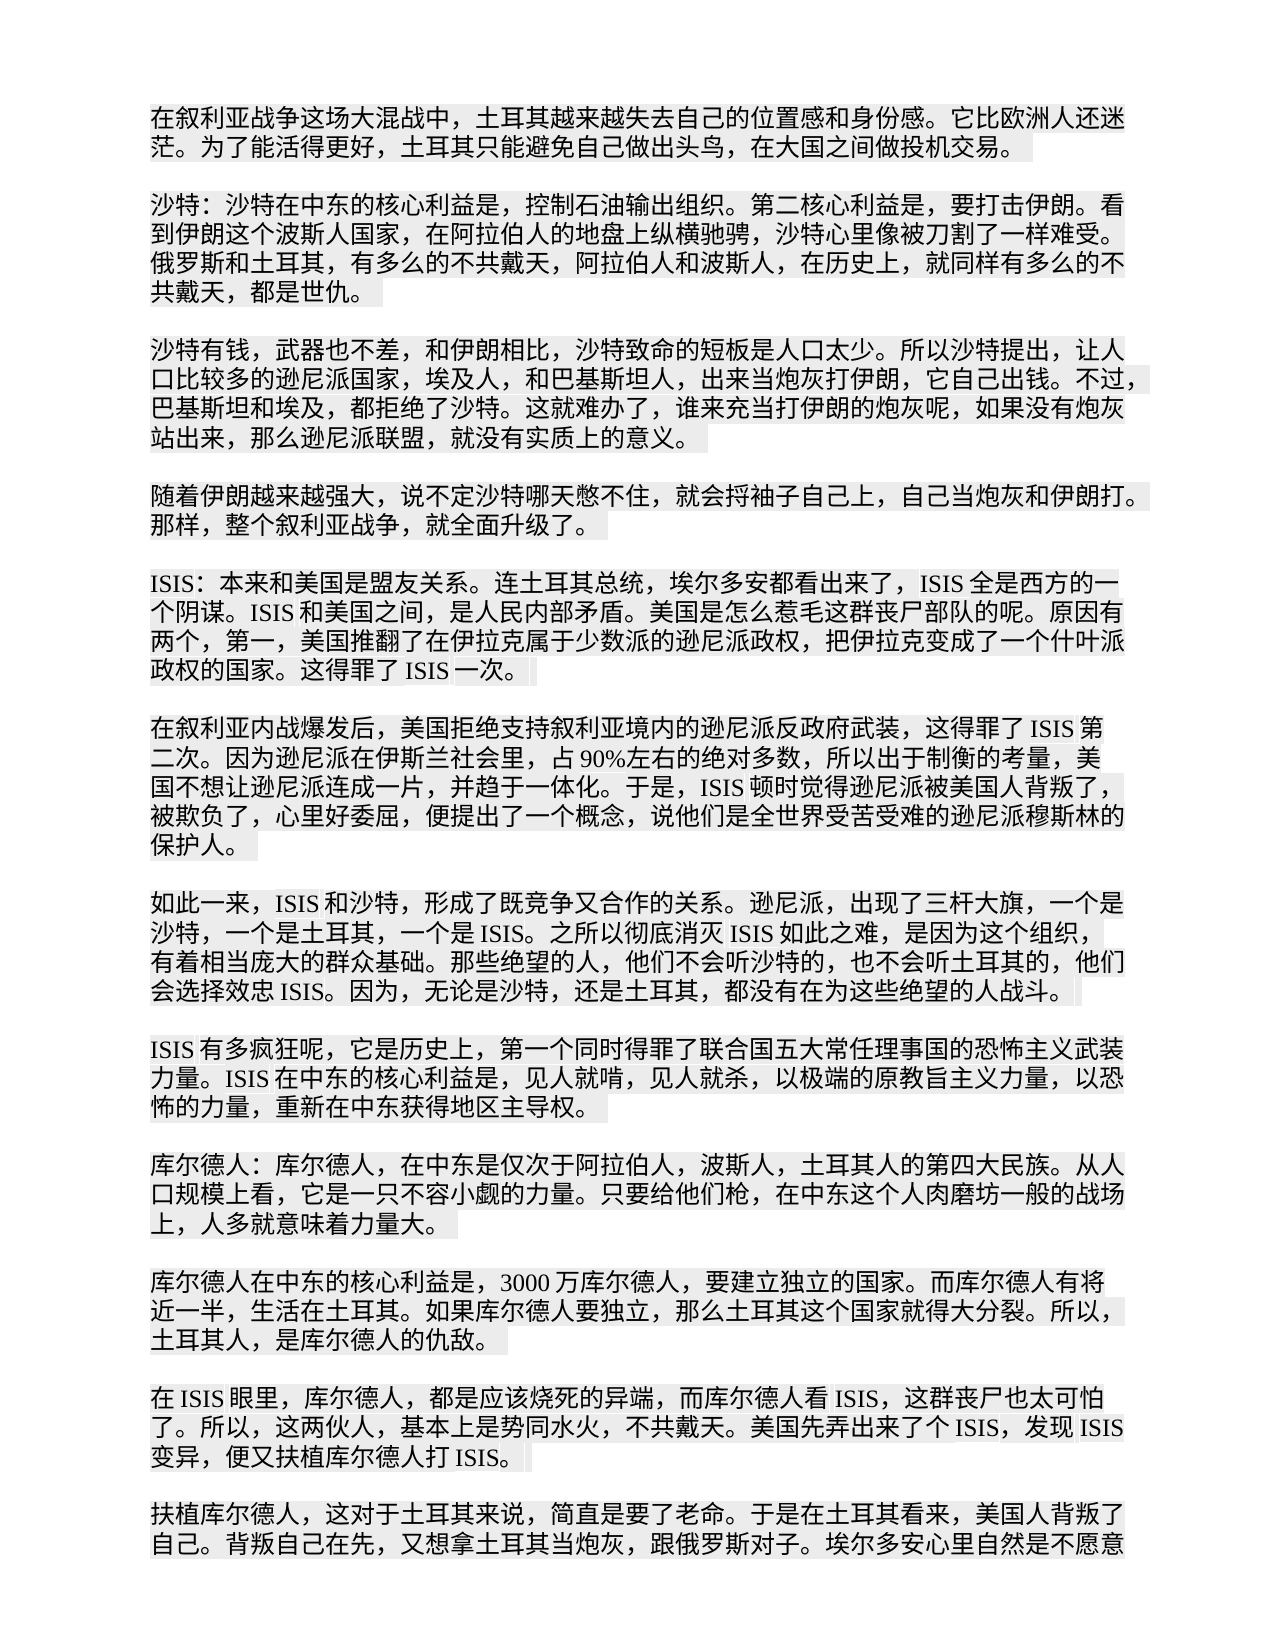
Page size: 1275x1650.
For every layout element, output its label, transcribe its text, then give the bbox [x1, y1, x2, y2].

text 你的兩個連結似乎都失效，我找到原文全文(？)貼出如下，維持簡体。若有遺漏，請指正。 我還沒看，但以速讀瞄了一眼，言之有物。 世道猖狂，生不逢時。 陳真 ================ https://goo.gl/AUq12J 白云先生：即将到来的第三次世界大战 2016. 12 20. 一、叙利亚战争，是一场微型世界大战 打完越南之后，一晃过去了三十多年，中国再无对外战争。战争的硝烟，甚至已经从人们的记忆里完全消散。甚至，人们的潜意识里，对战争已经丧失了最基本的概念。因为我们和平的太久了。 国虽大，好战必亡，忘战必危。和平，从来都不是历史的常态，相反，它是一种很稀罕的奢侈品。冲突和战争，才是历史的常态。如果我们认为，和平是天经地义的事，是稀松平常的事，那么我们的子孙，他们的生存就会很危险。 最近这几年，世界上十分热闹，战乱此起彼伏，一个整体和平的世界，正在渐行渐远，一个即将被战争的洪流席卷的世界，正在向我们走来。战争离我们并不遥远，那么下一次世界大战会爆发吗？实际上，世界大战已经开始了，它已经在叙利亚打响。发生在叙利亚的战争，已经由内战，转变为大国进行战争博弈的微型世界大战。 为什么是叙利亚？势如破竹的阿拉伯之春，为什么在叙利亚停住了，并且会演变成一场微型世界大战呢。 叙利亚战争之于美国，正好比阿富汗战争之于苏联。这两场战争，让世界史上最近的两个帝国由盛转衰，由攻转守。为什么苏联的扩张会在阿富汗戛然而止呢，为什么美国的民主革命的攻势，会在叙利亚戛然而止呢。因为阿富汗和叙利亚，都处于大国势力的交界带，和文明的断裂带。 当苏联扩张到阿富汗时，它扩张的触角，碰到了中国的地缘边界，碰到了美国的地缘边界，碰到了印度的地缘边界，也碰到了伊朗的地缘边界。于是在巨大的扩张阻力面前，苏联钝兵挫锐，弄了个灰头土脸，国运也败了个精光，偌大的帝国，没多久便土崩瓦解。 历史再一次重演，当美国的民主革命，扩张到叙利亚时，美国的扩张触角，碰到了俄罗斯，土耳其，库尔德人，伊朗，以色列，以及站在伊朗背后的中国地缘利益的交界带。同时，也碰到了基督教文明，伊斯兰文明的断裂带，以及逊尼派和什叶派的宗派势力断裂带。这样的巨大阻力，让美国民主革命的脚步停了下来，阿富汗战争让苏联钝兵挫锐，折戟沉沙。今天，叙利亚战争，带给美国的，同样也将会是一个折戟沉沙的悲剧下场和国运转折点。 刚才我们说了，为什么会在叙利亚。接下来，我们再说一说，为什么会发生在现在？ 天下治乱周期，在中国历史上，表现的尤为明显，具有很强的规律性。全球化的世界，那么治乱周期，会表现为一个全球现象。美国人统治地球，一直在向全世界人民宣扬一种福音书政治鸡汤，说什么民主政体可以自我纠错，可以规避治乱周期，这都是胡说八道。 因为治乱周期，和采用什么体制，几乎一点关系都没有。它主要的和两个因素相关性比较强。一个是社会财富出现严重的兼并。二是资源的扩张跟不上人口的扩张，为了生存，那么这个民族要么向外扩张，要么向内坍塌。这都会导致社会秩序的大崩溃。当这两个条件都同时发生时，社会秩序就会崩溃，天下就会大乱。伊斯兰世界，刚好同时遇到了社会阶级严重分化，和人口大扩张两件事，叙利亚也是如此。 全球性的财富严重兼并现象，在《21世纪的资本论》一书中，已经进行过论证和叙述。人口的扩张，主要表现为非洲、印度和中东地区。印度因为存在种姓制度这种精神统治法宝，印度人民，宁愿饿死和自杀，都不想造反。所以印度不是一个由正常人类所建立的国家。非洲人，大部分还处于一种原生态的生存模式中，只要有食物，他们也不会造反。所以，美国制药公司，一方面给非洲人民提供食物，另一方面，让非洲人给他们试病毒和试药。 于是，人口的迅速增长，失业的年轻人太多，所导致的社会秩序崩溃问题，集中的体现在了中东地区。突尼斯，埃及，利比亚等国家，都是由于社会矛盾激化，被美国趁风点火，通过阿拉伯之春，轻轻松松就颠覆了他们的国家。 美国的民主革命，先是通过颜色革命，颠覆了中亚和前苏联地区国家。然后又通过阿拉伯之春，颠覆了中东地区的大多数国家。革命形势呈现了一派喜人的景象。按照既定的路线图，颠覆叙利亚，然后拔掉伊朗这个钉子，再对俄罗斯进行围堵，肢解俄罗斯，最终对中国形成合围并颠覆中国，全球民主革命，这样就能获得最终的全面胜利。 然而，这种浪漫又冒进的革命乐观主义，挟伊拉克和阿富汗两场战争的强弩之末，遇到了全球反霸权联盟的挥戈一击，几方面的力量纠缠在一起，就在叙利亚形成了鏖战和僵局态势。随着战争的进展，参战的各方，以叙利亚为棋盘把战局推到了更加错综复杂的地步，使得中东的局势，变得更加的残酷，长久和煎熬。 下面，我们就来分析下，这场群雄逐鹿一般的大混战里，参战各方到底都在唱着什么戏。 二、中东这盘棋，诸多参与者的利益纠葛 美国：美国在中东的核心利益，第一是控制石油贸易的货币结算权，这是美元霸权的根基。第二是控制世界巴尔干地区，这是海权国家，控制欧亚大陆的根基。所谓世界巴尔干地区，是西至地中海，东到印度洋，北到黑海和里海，南到亚丁湾，这一大片连接欧亚大陆东西两端的中间地带。 当年奥斯曼土耳其帝国，控制了这一地区，所以就控制了东西方之间陆地上的商路交通线。逼迫西方人，不得不进行大航海，去开辟新航道。现在对于美国来说，它依然是这个逻辑。只要东西方的陆路通道一旦畅通，那么海权国家就会被彻底抛弃。所以，控制世界巴尔干地区，是美国以海权帝国，挟制整个欧亚大陆关键中的关键。 为了捍卫这一核心利益，美国的中东战略，上策是控制整个中东。按照既定的路线图，一路强拆下去，输出民主革命。中策是，如果输出民主革命受阻，就会转而寻求均势策略和制衡。和伊朗签署核协议，向俄罗斯发出和解信号，都是这一策略的表现。美国的下策是，完全退出中东，回归孤立主义，不在管理世界，也不再关心世界，关起门来，过自己的小日子。 美国在叙利亚的策略，最优选项是推翻阿萨德政权，扶植亲美傀儡政权。次优选项，如果叙利亚久攻不下，美国和俄罗斯做一次豪赌，西方抛弃乌克兰，换俄罗斯抛弃叙利亚。最差的选项，是做搅屎棍，继续扶植恐怖分子，把整个中东弄的越来越乱。 俄罗斯：俄罗斯在中东的核心利益，是捍卫叙利亚亲俄政权，保住自己的地缘政治地盘。如果失去了在叙利亚的军事基地，那么俄罗斯海军，就会彻底退出地中海。唯一的一个战略支点，也要失去了。所以，失去乌克兰，俄罗斯会变成一个实质上的亚洲国家，失去叙利亚，俄罗斯会变成一个实质上的内陆国。 在俄罗斯的国家安全观里面，战略缓冲区，比什么都重要。俄罗斯不能忍受周边存在敌对国家。如果乌克兰全面倒向西方，变成俄罗斯的敌对国家，那么俄罗斯就无险可守，彻底失去了卧榻之侧的缓冲地。 现在的问题在于，俄罗斯有没有力量，同时守住乌克兰和叙利亚。俄罗斯的上策，是同时固守乌克兰和叙利亚。俄罗斯的中策，是拿叙利亚交换乌克兰。如果叙利亚和乌克兰都守不住，那么俄罗斯要么打核战争，要么整个国家陷入崩溃。 中国：中国在中东的核心利益，最现实和最直接的，是石油贸易安全。因为中国是第一大石油消费国，如果中东一直战乱，做生意肯定是要受影响的。中国在中东的中期核心利益，是武器换石油，中东国家出人，中国出武器，组成反美反霸权准军事联盟。中国在中东的远期核心利益是，通过扶植伊朗，来控制整个中东，进而挺近欧洲，打通欧亚大陆的陆路贸易通道。 中国的上策，是阿富汗，伊朗，伊拉克，叙利亚，黎巴嫩，形成一条什叶派之弧，在这个基础之上，出钱给俄罗斯，出武器给伊朗，在叙利亚战场上，形成反美同盟。彻底粉碎恐怖主义势力，伊朗事实吞并伊拉克，向前推进和叙利亚连成一体，直面以色列，并把美国的势力从中东彻底驱逐出去。 中国的中策，是持久战。把美国拖入持久战的泥潭和深渊，因为美国没有能力同时打赢两场区域战争，只要中东这边美国无法脱身，那么中国的正面，东亚地区，东南亚地区，就不会爆发冲突，中国的家门口，就能保持安静。 真到了迫不得已的地步，下策是给伊朗核武器，美国敢给沙特核武器吗，它显然是不敢的。让以色列和伊朗打核战争，以色列那点人口，不够拼的。伊朗死600万人，还剩7000多万人口，以色列死600万人，整个国家的人都要死光了。 叙利亚：不幸沦为了大国角力的棋盘，叙利亚，它的核心利益，就是活着，顺便祈祷俄罗斯别抛弃它。阿萨德政权，也已经名存实亡。除此之外，叙利亚人民，不能奢望更多的事。 欧洲：对欧洲来说，如果美国由盛转衰，由攻转守，如果之前俄罗斯失去的战略缓冲区，又失而复得，当俄罗斯再次目光投向君士坦丁堡时，当土耳其对给西方人当看门狗，已经丧失兴趣时，当俄罗斯的野心投向地中海时，谁来保卫欧洲？ 欧洲的核心利益是区域安全。如果失去中东，洞门大开的欧洲，同时面对俄罗斯和伊斯兰的扩张，老朽的行将就木的欧洲，将面临着一场恶梦。 在这场恶梦即将到来之前，美国人一抹屁股跑了，那么谁能保护欧洲？谁是欧洲的朋友，谁又是欧洲的敌人呢？让欧洲人团结起来，自己保护自己，恐怕并不是很现实。因为欧洲，已经在不可避免的碎片化，一个破碎的欧洲，根本就无法具备自我保护的能力。 面对即将到来的大风暴，一个老迈的，腐朽的，破碎的，迷茫的欧洲，恐怕还要迷茫的更久。 伊朗：伊朗在中东的核心利益，首先是生存。这就要求伊朗，必须把反美把霸权斗争，进行到底。其次，伊朗在中东地区的第二核心利益，是图强。作为少数派的什叶派，要想在群狼环视的逊尼派的仇视中活下来，那么又必须得变得越来越强大才行。所以，伊朗必然的要寻求成为区域强国。 要捍卫自己的核心利益，要想活下来，并且变成强国，那么伊朗必然的就要在反美，反以色列，反逊尼派联盟，反恐怖主义，这几条路上，背靠着中俄，一路狂飙下去。 土耳其：土耳其在中东的核心利益是，打击库尔德人分裂势力。随着叙利亚战争战局的推演，土耳其的地位，变得越来越微妙。美国想让土耳其出面，和俄罗斯对子，土耳其不干。这么以来，西方不再视土耳其为自己人。俄罗斯，和土耳其历史上是世仇，即便现在有什么利益交易，那也都是暂时的，俄罗斯自然也不会视土耳其是自己人。 伊朗为首的什叶派，沙特为首的逊尼派，也都不会视土耳其为自己人。整个伊斯兰世界，都认为土耳其是西方的狗，是伊斯兰世界里的叛徒。土耳其为了自己的国家领土完整和国家安全而战，所以它也要参战，为自己打出来一点缓冲区。无论库尔德人，伊朗人，还是ISIS，还是俄罗斯人，占领了叙利亚，对于土耳其来说，都是严重的威胁。所以，土耳其也图谋翻阿萨德政权，自己好能掌控得住叙利亚的部分领土。 在叙利亚战争这场大混战中，土耳其越来越失去自己的位置感和身份感。它比欧洲人还迷茫。为了能活得更好，土耳其只能避免自己做出头鸟，在大国之间做投机交易。 沙特：沙特在中东的核心利益是，控制石油输出组织。第二核心利益是，要打击伊朗。看到伊朗这个波斯人国家，在阿拉伯人的地盘上纵横驰骋，沙特心里像被刀割了一样难受。俄罗斯和土耳其，有多么的不共戴天，阿拉伯人和波斯人，在历史上，就同样有多么的不共戴天，都是世仇。 沙特有钱，武器也不差，和伊朗相比，沙特致命的短板是人口太少。所以沙特提出，让人口比较多的逊尼派国家，埃及人，和巴基斯坦人，出来当炮灰打伊朗，它自己出钱。不过，巴基斯坦和埃及，都拒绝了沙特。这就难办了，谁来充当打伊朗的炮灰呢，如果没有炮灰站出来，那么逊尼派联盟，就没有实质上的意义。 随着伊朗越来越强大，说不定沙特哪天憋不住，就会捋袖子自己上，自己当炮灰和伊朗打。那样，整个叙利亚战争，就全面升级了。 ISIS：本来和美国是盟友关系。连土耳其总统，埃尔多安都看出来了，ISIS全是西方的一个阴谋。ISIS和美国之间，是人民内部矛盾。美国是怎么惹毛这群丧尸部队的呢。原因有两个，第一，美国推翻了在伊拉克属于少数派的逊尼派政权，把伊拉克变成了一个什叶派政权的国家。这得罪了ISIS一次。 在叙利亚内战爆发后，美国拒绝支持叙利亚境内的逊尼派反政府武装，这得罪了ISIS第二次。因为逊尼派在伊斯兰社会里，占90%左右的绝对多数，所以出于制衡的考量，美国不想让逊尼派连成一片，并趋于一体化。于是，ISIS顿时觉得逊尼派被美国人背叛了，被欺负了，心里好委屈，便提出了一个概念，说他们是全世界受苦受难的逊尼派穆斯林的保护人。 如此一来，ISIS和沙特，形成了既竞争又合作的关系。逊尼派，出现了三杆大旗，一个是沙特，一个是土耳其，一个是ISIS。之所以彻底消灭ISIS如此之难，是因为这个组织，有着相当庞大的群众基础。那些绝望的人，他们不会听沙特的，也不会听土耳其的，他们会选择效忠ISIS。因为，无论是沙特，还是土耳其，都没有在为这些绝望的人战斗。 ISIS有多疯狂呢，它是历史上，第一个同时得罪了联合国五大常任理事国的恐怖主义武装力量。ISIS在中东的核心利益是，见人就啃，见人就杀，以极端的原教旨主义力量，以恐怖的力量，重新在中东获得地区主导权。 库尔德人：库尔德人，在中东是仅次于阿拉伯人，波斯人，土耳其人的第四大民族。从人口规模上看，它是一只不容小觑的力量。只要给他们枪，在中东这个人肉磨坊一般的战场上，人多就意味着力量大。 库尔德人在中东的核心利益是，3000万库尔德人，要建立独立的国家。而库尔德人有将近一半，生活在土耳其。如果库尔德人要独立，那么土耳其这个国家就得大分裂。所以，土耳其人，是库尔德人的仇敌。 在ISIS眼里，库尔德人，都是应该烧死的异端，而库尔德人看ISIS，这群丧尸也太可怕了。所以，这两伙人，基本上是势同水火，不共戴天。美国先弄出来了个ISIS，发现ISIS变异，便又扶植库尔德人打ISIS。 扶植库尔德人，这对于土耳其来说，简直是要了老命。于是在土耳其看来，美国人背叛了自己。背叛自己在先，又想拿土耳其当炮灰，跟俄罗斯对子。埃尔多安心里自然是不愿意的。这么一犹疑，导致美国动了杀心，打算除掉埃尔多安，换一个更听话的傀儡。 在俄罗斯的通风报信下，埃尔多安躲过一劫。于是便公开与美国闹别扭，闹分裂。一旦等中东开启人肉磨坊模式，那么争取几千万库尔德人的支持，会变得很重要。这也是土耳其最害怕的一幕。 以色列：以色列在中东的核心利益，是守住犹太人的老巢。以前以色列面对阿拉伯人的联合攻击，表现的像个小霸王一样，那是因为，那时候中东只有美国一手遮天，拉了偏架，所以以色列才会像大人打小孩那样，欺负整个阿拉伯国家联盟。 现在不一样了，随着中俄入局，美国一手遮天的中东局面结束了，在新的大国博弈中，以色列恐怕很难再像以前那样优秀。在人肉磨坊模式下，以色列那点人口，根本经不住消耗。 以色列曾经的武器优势，在中俄的武器输出面前，也会当然无存。如果中俄伊拿下叙利亚，再把伊拉克拿下来，在伊朗，伊拉克，叙利亚，建立完整的防空体系，那么以色列就很难在轻易获得制空权。没有制空权，那么就得被迫卷入人肉磨坊模式。那点人口，很快就会被打光。 长远看，以色列难逃亡国的命运。犹太人保不住他们的老巢，以后怕是又要继续流浪了。以色列亡国之后，不再有犹太人所掌控的舆论和媒体继续神话吹捧他们，犹太人这么多年所做的坏事，就会被抖出来。在全球新一轮的反犹主义浪潮下，犹太人这个民族，等着他们的，也许会是一场恶梦。这样的恶梦，它们已经做了几千年了。 三、当美国不再负责世界秩序，重新洗牌的时候到了 经过前面两部分的分析，我们大致勾勒出了叙利亚战争，这场微型世界大战的大线条，大框架，和大画面。就像一部电影一样，我们交代了故事，交代了人物，还需要交代它的大时代，大背景。 这个大背景，就是美国输出民主革命遭遇失败，不得不转向战略收缩。就像动物世界一样，老虎走了，老虎之前生活的地盘，就会被狗熊占领。总之，大自然从不浪费，就像人类从不浪费权力那样。 只要美国转入战略撤退，那么必然的，美国战略退却后，所留下的权力真空就得有新的权力占据它。这一幕，跟中国历史上，周天子式微，天下诸侯争霸也是一样的现象。 在撤退之前，美国必然得进行善后安排，安排好了才能走。美国希望，它走了之后，自己本土，安全能得到保障，欧洲的安全能得到保障，以色列的安全能得到保障。 美国本土的安全，这是没问题的。显然，无论是中国还是俄罗斯，都不会去进犯美国本土。如果中俄不会这么做，那么世界上其他国家，就更不值得美国顾虑了。那欧洲的安全，能得到保障吗？未必。 特朗普打算跟俄罗斯谈判，进行的就是这样一场豪赌。曾经，美苏两霸，在瓜分世界上，也达成过协议和默契。但是呢，斯大林的手一直都不老实，总是偷偷摸摸的在欧洲和中东搞小动作。丘吉尔被斯大林摸的肝胆俱裂，大声疾呼抓色狼，发表了铁幕言说，美国人过来英雄救美，这才引发了冷战。 这说明什么，在机会和野心面前，俄罗斯人达成的默契和协议，也许根本就靠不住。今天，这一幕又重演了，特朗普想跟普京再达成新的协议，但是美国统治集团的建制派，是不同意的。因为他们根本不相信俄罗斯人。万一美国人走了之后，普京像斯大林那样，到处摸人大腿怎么办？ 这种分歧，导致美国统治集团内部出现了严重的分裂。如果美俄真的达成了协议，但是由于缺乏制约普京的手段，普京无视协议，肆意扩张，那么特朗普的幻想，就变成了镜花水月。到了那一步，美国人估计会一口咬定特朗普是美国间谍。 事实上，美国要和俄罗斯达成协议，而美国一旦撤出，同时又缺乏制约普京的有效手段，那么，普京到处伸手，几乎是肯定的。美国人真走了，拿什么制约普京呢，的确没什么办法。 欧洲的安全得不到保障，那么以色列呢？更难。那么点鼻屎大的地方，既没有资源，也缺乏战备物资，如果大国之间，放开手打代理人战争，以色列肯定保不住。 谁来保护以色列？所以特朗普是比较焦虑的。长远看，伊朗对以色列的威胁是最大的。所以，特朗普要撕毁伊核协议，打算联合一切力量，去攻打ISIS。其实就是担心伊拉克落入伊朗之手。因为一旦伊朗控制了伊拉克，那么以色列离被从地图上抹掉，也不远了。 中美俄欧，联手打击共同的敌人恐怖主义，这是个幌子。只是桌面上给人看的冠冕堂皇的场面话。实际上，就是抢地盘，重新划界。 往后看，在中东这片土地上，国界线已经丧失了意义，继伊拉克和叙利亚实质上亡国之后，越来越多的国家，都会被抹掉。国际法，即将名存实亡。进一步从中东到整个世界，都将变成一片丛林，秩序消亡，人肉磨坊才是正义。 在这种惨淡的世界图景面前，特朗普嗅出了危险，谁来保护美国，谁来保护欧洲，谁来保护以色列。面对这几个问题，特朗普给出了答案，只有白人老爷爷才能保护美欧和以色列。于是他组成了军政府，和白人老爷爷内阁。 既然中俄不会威胁美国本土，那么真正能够危险美国本土的，是墨西哥非法移民，他们会用子宫和高生育率，把美国变成墨西哥的一部分。为了保护美国本土，特朗普提出要建墙，来隔离墨西哥人。 为了保护欧洲，他打算和俄罗斯豪赌一把。赌普京不会像斯大林那么色胆包天到处瞎摸。如何保护以色列呢，所以他的矛头直指伊朗。而伊朗的背后，站着的是中国。于是，特朗普又把矛头对准中国，打算用东亚和东南亚的利益做筹码，和中国谈判。 美国会保护日本韩国菲律宾他们吗，自然是不会的。这些国家，对于美国来说都是外人。都是可以随便牺牲的棋子，它们在美国战略全局上的地位，级别和土耳其差不多。关键时候，要么是棋子，要么是猎犬。抛弃了，出卖了它们一点都不会有罪恶感。 力不从心的建制派，输出民主革命，搬起石头砸了自己的脚。在美国何去何从的时候，新罗马天降伟人，床破带着凯撒的光环降临了。拉着一群白人老爷爷打算让美国再次伟大。从历史节点上看，新罗马美国，的确到了要出现一个凯撒的时候了，不过从特朗普的谋略和格局看，他离凯撒，中间还差着一百个拿破仑，或者两百个希特勒。 这从另一个侧面，也反映出，美国的衰落。在国家面临重大转折点的时候，只能靠一群老爷爷出面来收拾场面。再看美国的战略家呢，犹太人基辛格都九十岁的人了，还在抛头露面奔走斡旋。这都说明一个问题：美国没人了。即便这群老爷爷，能顶住一局，甚至扳回一局，那下一局呢？ 按照美国战略家们的构想，美国战略收缩之后，未来的世界秩序，应该是一个大国共治格局。美国人所提出的，中美俄三分天下的大三角理论，认为可以保持基本和平，制定新雅尔塔秩序和拟定新的边界。 但这只是一厢情愿。因为现实的问题是，中美俄重新瓜分世界，用比较文明的说法，是共同治理世界，各占各的势力范围，那三个大国的势力范围，各自的边界在哪里呢？ 并且，这边界由什么来确立呢。靠协议真管用的话，那希特勒就不会进攻苏联了。可见，国际协议最终还是由力量来确立，而不是由谈判桌上的外交约定来确立。力量靠什么来体现呢，只能靠军备竞赛来体现，靠武装冲突来体现。 四、冲突，再冲突，直到新的秩序建立为止 美国退缩的边界，通过我们上面的分析，美国其他的盟友和势力范围都可以出卖掉。它最终退缩的边界，容忍度的底线，就是美国本土，欧洲和以色列。 俄罗斯扩张的边界，如果美国退出中东和东欧，那么俄罗斯扩张的边界，应该是要恢复到前苏联时期的势力范围。俄罗斯吞并克里米亚，美国和欧洲选择了绥靖。俄罗斯加入叙利亚战局，美国连在叙利亚划个禁飞区都不敢。如果一下步，俄罗斯吞并了整个乌克兰呢？欧洲怎么办，如果俄罗斯越过乌克兰继续向西，欧洲又该怎么办？到了那天，欧洲人又要恐惧的睡不着了。 中国扩张的边界，东亚和东南亚，是历史上中国的传统势力范围，属于家门口的地盘。有个问题是，如果中国在东南亚方向上的扩张，达到了澳大利亚，那么美国怎么应对？在西的方向，中国势必要通过巴基斯坦和伊朗作为桥梁，来挺进欧洲，如果中国所扶植的伊朗，控制了中东，那么美国又将如何应对？ 欧洲防御的边界，原本地中海防御靠土耳其，现在美欧指望土耳其冲在前面和俄罗斯同归于尽，这把土耳其吓跑了。美欧的做法，很像是国民党军队，一交火，军官马上喊，兄弟们，给我上，而不是说跟我上。炮火别人做，军功自己落。这样的做法，队伍肯定会散的。无论是土耳其还是日本，让他们作为主导者冲在前面和中俄拼命，他们都会叛变美国。除非美国冲在前面，这群小弟跟在后面做帮手，这队伍才好维持下去。 地中海方向的防线沦陷，东欧方向，如果俄罗斯拿回乌克兰，这势必会引发东欧诸国的哗变，纷纷倒向俄罗斯。这样以来，东欧方向的防御缓冲区，也会丧失。在北欧方向，波罗的海三国，根本就形同虚设。 中东各势力的边界，从最新的叙利亚战况看，俄罗斯，土耳其和伊朗，三国趋于达成叙利亚和平协议。这样以来，等于美国，沙特，ISIS，西方所支持的叙利亚叛军，都被晾在了一边。所以，三国防长会议刚开完，第二天，俄罗斯驻土耳其大使就被恐怖分子刺杀。而且，恐怖分子，还被当场灭了口。 刺杀俄罗斯大使的幕后黑手，嫌疑对象，拿手指头都能数过来。因为站在俄罗斯，土耳其和伊朗对立面的，是叙利亚叛军，是ISIS，是沙特，是美国，是以色列。黑手显然跑不出这个范围。 对于土耳其来说，他的利益边界，在于固守本土，打击库尔德人，避免被库尔德人分裂土耳其。对于统一伊斯兰世界，暂时看，土耳其似乎并没有这样的雄心。因为一旦他露出这样的苗头，几个大国一起，撺掇下库尔德人闹分裂，埃苏丹的小心脏就要崩溃了。 伊朗未来扩张的边界，应该是能控制伊拉克，并且控制叙利亚部分地区。能做到这样，基本上就算控制了中东的心脏。 如果中东往这样的态势发展，往新的秩序，新的和平方向发展，我们觉得是好事，会乐见其成。但是有人看了，会十分难受的。他们自己不会出面，所以他们会继续鼓捣恐怖分子来出面，继续制造战争和死亡。 谁来消灭ISIS，谁来消灭恐怖主义？全世界合力打击恐怖主义，不过就是一句外交辞令。中东之所以会沦为人肉磨坊，是因为有一双手在推磨。只要这双推磨的手没有停下来，中东永远不可能出现和平。并且，战争只会越来越升级和扩大化。 这双手是谁，想必不用说，大家都知道是谁。能推动这个大磨的，除了美国没有其他国家。 一寸山河一寸血，所有国家，所有民族的利益边界，都是用鲜血划出来的。在这个大争之世，强权国家，可以在别的国家的国土上，开办人肉磨坊。让其他民族，为大国的利益去生去死。这个巨大的磨坊，不仅要在中东启动，同时也将要在各个文明断裂带启动，在被撕裂的地缘断裂带启动。 一步一步，走向更激烈的冲突和对抗，走向更大范围的世界性大乱世。直到建立新的秩序为止，世界才能迎来真正的和平。 五、三战的策源地：中东，东亚，东南亚，东欧，被撕裂的地缘断裂带 俄罗斯大使遇刺，英国报纸宣称，这是类似一战的导火索，刺杀斐迪南大公一般的事件。暗示，有可能引发第三次世界大战。美欧的军舰和战斗机，距离叙利亚也不远，如果叙利亚战争扩大化，恐怖主义被肃清，土耳其跟着俄罗斯跑了，沙特和以色列也不堪大用，那美欧能坐视看着俄罗斯主宰中东吗？ 如果看不下去，会不会赤膊上阵，直接和俄罗斯开战呢。从上次G20会议上普京跟奥巴马的死亡凝视看，美国统治集团内部，传统的看法认为，俄罗斯是不可以合作的，只能打压。因为它意味着切实的地缘威胁和风险。 先是击落俄罗斯战斗机，再是刺杀俄罗斯大使。步步紧逼的战争测试，在测试俄罗斯的底线。尽管特朗普释放出了一些对俄友好的信号，西方和俄罗斯擦枪走火的风险，并非不存在。 美国的统治集团，现在比较分裂，有时候看，也像是在演双簧，一个唱白脸一个唱红脸。就拿特朗普的美俄友好，联手制衡中国来说，这听上去，就像是一场双簧，既迷惑中国，也迷惑俄罗斯。因为美俄两国，既不存在共同的敌人，也不存在共同的利益，这根本就没法做朋友。 在国际关系上，要成为真正的好朋友，最好的办法，就是拥有共同的敌人。就像当年反苏联，中美抱在一起一样。也比如，因为要制衡印度，所以中国和巴基斯坦就成为了好朋友。中国不是俄罗斯的敌人，所以美俄在对华战略上，不具备共同的敌人这种前提条件。同时，在涉华利益上，美俄也不具备共同的利益，甚至是相反的。 其次，拥有共同的利益，也能做成好朋友，比如欧盟那些国家。之前打得一窝蜂，到后来还得抱成一团。既没有共同的敌人，也没有共同的利益。一边喊着要跟人做朋友，一边忙着在背后下毒手，这朋友怕是很难做得成。 一战和二战的爆发，都是因为制衡体系的崩溃失效所导致。现在，美国为世界巴尔干地区所设计的制衡体系，也已经崩溃失效。土耳其倒戈，沙特以色列根本不中用，谁来制衡俄罗斯，土耳其和伊朗三者瓜分中东呢。那只能上恐怖分子，如果恐怖分子也被缴清了呢。那就只能自己亲自上阵了，要么就彻底承认失败。 美国在中东承认失败，代价是比较大的。一方面，会失去石油结算权，第二会失去对以色列的保护。以色列对于美国而言，那可是爸爸国。连自己的爸爸都保护不了，那得多么失败。输掉了中东，意味着货币霸权没了，爸爸也没了。美国真的输不起。 所以，推动人肉磨坊的那双手，为了抗拒失败，必须得进一步把叙利亚战争扩大化。把中东弄的越来越乱。为了让整个世界变得越来越动荡和混乱，美国还会同时在东亚和东南亚制造纷争和动乱。进一步，把战局从中东，波及到全世界。 叙利亚战争，俄罗斯为什么要加入战局呢，因为无论是北约东扩，还是颜色革命，还是乌克兰内战，叙利亚内战，它们都是针对俄罗斯，发生在俄罗斯的家门口。所以它不打不行。就好比说，如果美国还在中国的家门口，东亚和东南亚挑起事端，危及到中国的国家安全和利益，中国也会加入战局。 再看东亚和东南亚这边。现在大家关心的是，美国会不会真正与俄罗斯取得和解，调转枪口针对中国，策划类似叙利亚战争这样的代理人战争。从之前钓鱼岛争端，南海争端，和韩国萨德事件看，美国对中国，只是在进行战争准备阶段，还没有升级到战争实施阶段。 中美之间的军备竞赛，已经不可避免的展开了。时间，站在中国这边。摊牌的越晚，那么对中国越有利。为了赢得更多的准备时间，为了避免在家门口发生战争，中国大可以中东方向再有所作为些。加大对伊朗的扶植力度，彻底控制伊拉克，这样美国就不得不集中力量再跳进中东的泥潭和深渊。 要知道，美国战略退缩的前提是，能确保本土，欧洲和以色列的安全。如果退缩之前的善后工作，达不到预期目的，美国可能想退都退不了。 出其所必趋，攻其所必救。中东是美国的心脏，攻击中东，拖住美国，它自然也就没有多余的力量，在东亚和东南亚捣乱。同时，美国最怕的，就是中俄和伊斯兰形成反霸权联盟。只要这个反霸权联盟存在，那么美国的失败，只是迟早的事。 美国在中东和东欧，针对俄罗斯。在东亚和东南亚，针对中国。在这几个方向上，区域冲突都有可能局势失控，战争扩大化，演变成大国之间的总体战。美国所谓的战略退缩，并不是好心好意的把既有的地缘利益出让给中俄。而是必须得有本事去拿，拿得它心服口服，它才会撒手。这样，大家才能做到谈判桌上面来。 所以，在这之前，美国所有的行为，都会是捣乱，捣乱，再捣乱。所谓的大三角，中美俄共治世界，也只是个烟幕弹。所有的利益边界，都是靠血与火画出来的。大国之间的总体战，是个很可怕的选项。但要在不发生总体战的前提下来谈判，要谋得更多的利益和地盘，最终谈判桌上说了算的，还是力量，因为那些野蛮人，他们只相信力量。 美国扩张，天下大乱，美国退缩，同样天下大乱。这次乱世结束后，美国将彻底变成一个区域性国家。中国也将以自己的聪明勇敢和抱负，在未来的新世界秩序中，为自己谋取更伟大的地位。 第三次世界大战的血与火，已经在叙利亚升起。和平，渐行渐远，战争，越来越近。中国的和平崛起与全面复兴，正面临着真正的考验和挑战。中国能够顺利过关吗，中国将如何迎接这次大考，如何赢得中美之间的全面竞争？我们下篇文章说。 [150, 75, 1125, 1559]
